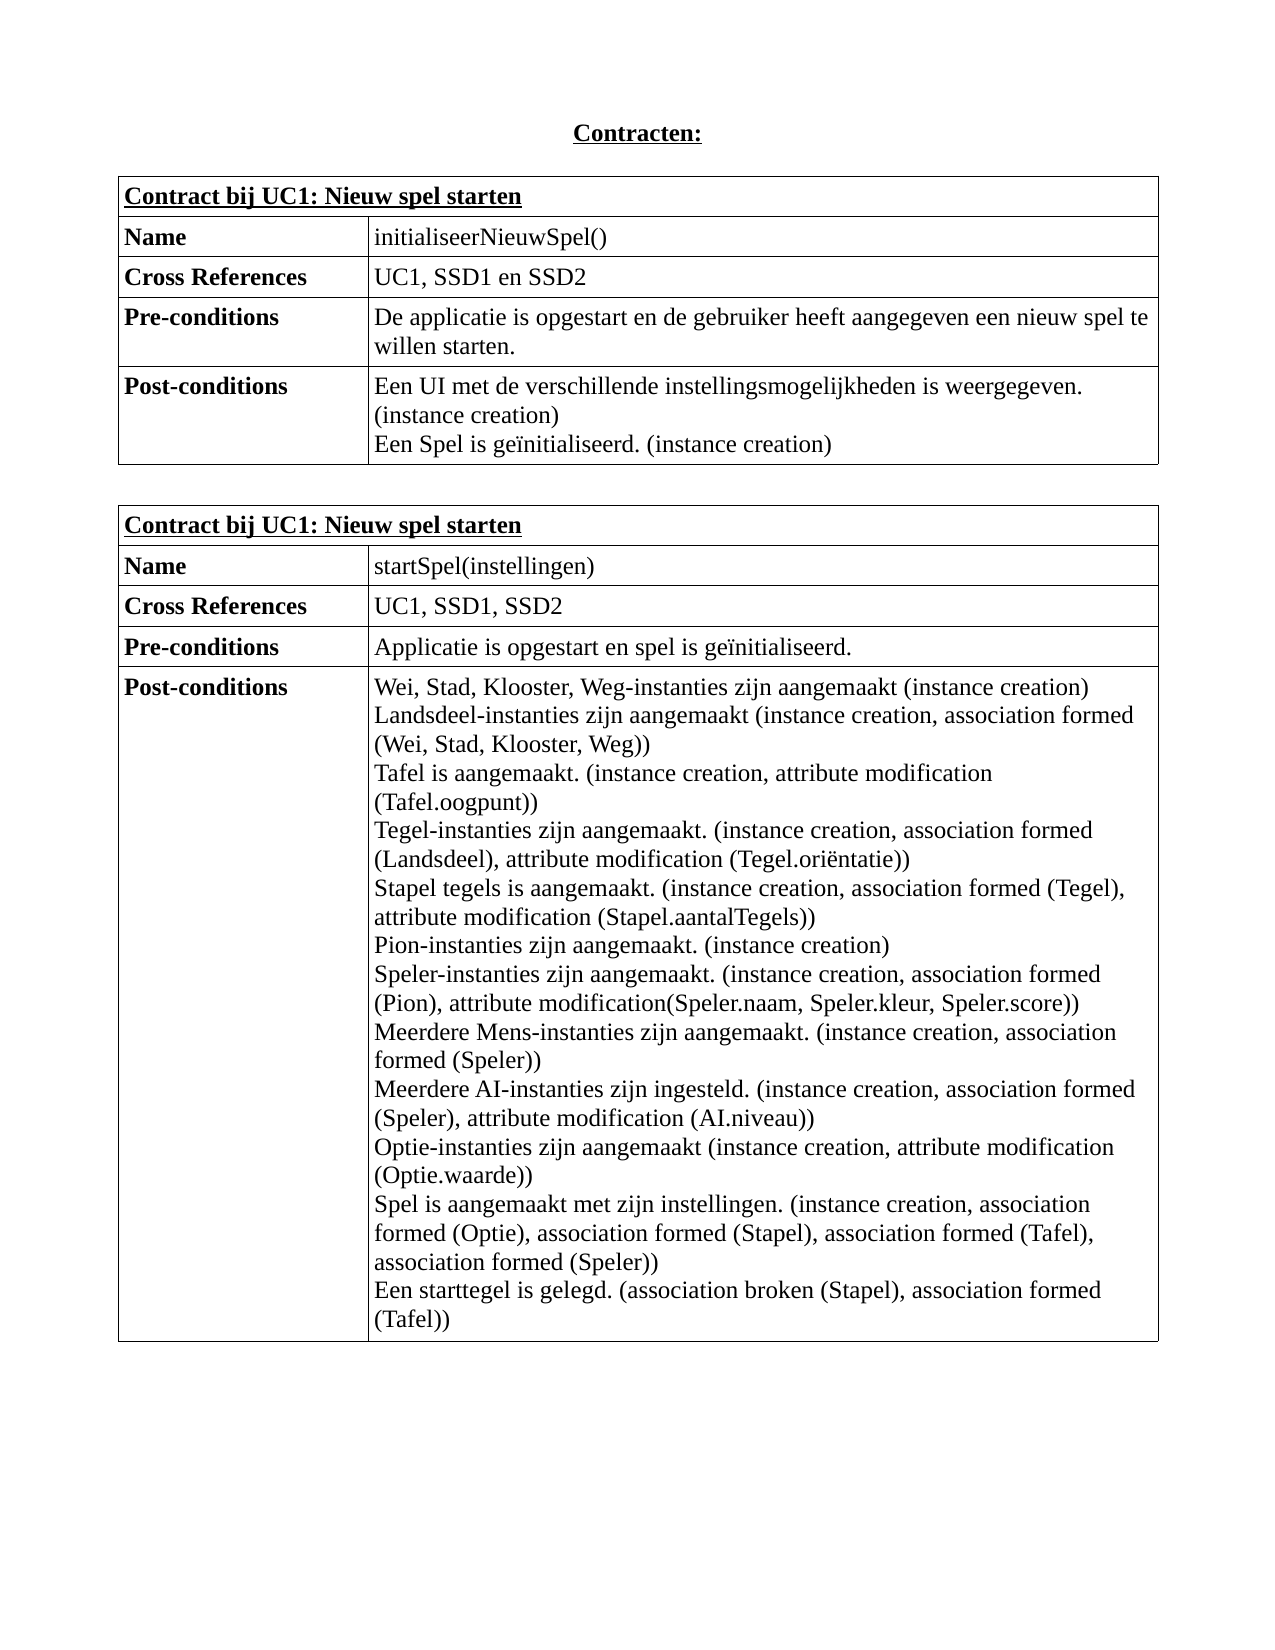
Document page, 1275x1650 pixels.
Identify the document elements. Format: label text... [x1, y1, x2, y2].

table_header Contract bij UC1: Nieuw spel starten [119, 506, 1158, 545]
table_cell UC1, SSD1, SSD2 [369, 586, 1158, 626]
table_cell Wei, Stad, Klooster, Weg-instanties zijn aangemaakt (instance creation) Landsdeel-instanties zijn aangemaakt (instance creation, association formed (Wei, Stad, Klooster, Weg)) Tafel is aangemaakt. (instance creation, attribute modification (Tafel.oogpunt)) Tegel-instanties zijn aangemaakt. (instance creation, association formed (Landsdeel), attribute modification (Tegel.oriëntatie)) Stapel tegels is aangemaakt. (instance creation, association formed (Tegel), attribute modification (Stapel.aantalTegels)) Pion-instanties zijn aangemaakt. (instance creation) Speler-instanties zijn aangemaakt. (instance creation, association formed (Pion), attribute modification(Speler.naam, Speler.kleur, Speler.score)) Meerdere Mens-instanties zijn aangemaakt. (instance creation, association formed (Speler)) Meerdere AI-instanties zijn ingesteld. (instance creation, association formed (Speler), attribute modification (AI.niveau)) Optie-instanties zijn aangemaakt (instance creation, attribute modification (Optie.waarde)) Spel is aangemaakt met zijn instellingen. (instance creation, association formed (Optie), association formed (Stapel), association formed (Tafel), association formed (Speler)) Een starttegel is gelegd. (association broken (Stapel), association formed (Tafel)) [369, 667, 1158, 1341]
table_cell initialiseerNieuwSpel() [369, 217, 1158, 256]
table_header Contract bij UC1: Nieuw spel starten [119, 177, 1158, 216]
table_cell Post-conditions [119, 667, 368, 1341]
table_cell Post-conditions [119, 367, 368, 463]
text Contracten: [118, 118, 1157, 147]
table_cell Cross References [119, 257, 368, 297]
table_cell Pre-conditions [119, 627, 368, 666]
table_cell Name [119, 546, 368, 585]
table_cell UC1, SSD1 en SSD2 [369, 257, 1158, 297]
table_cell Een UI met de verschillende instellingsmogelijkheden is weergegeven. (instance creation) Een Spel is geïnitialiseerd. (instance creation) [369, 367, 1158, 463]
table_cell De applicatie is opgestart en de gebruiker heeft aangegeven een nieuw spel te willen starten. [369, 298, 1158, 366]
table_cell Name [119, 217, 368, 256]
table_cell startSpel(instellingen) [369, 546, 1158, 585]
table_cell Pre-conditions [119, 298, 368, 366]
table_cell Applicatie is opgestart en spel is geïnitialiseerd. [369, 627, 1158, 666]
table_cell Cross References [119, 586, 368, 626]
